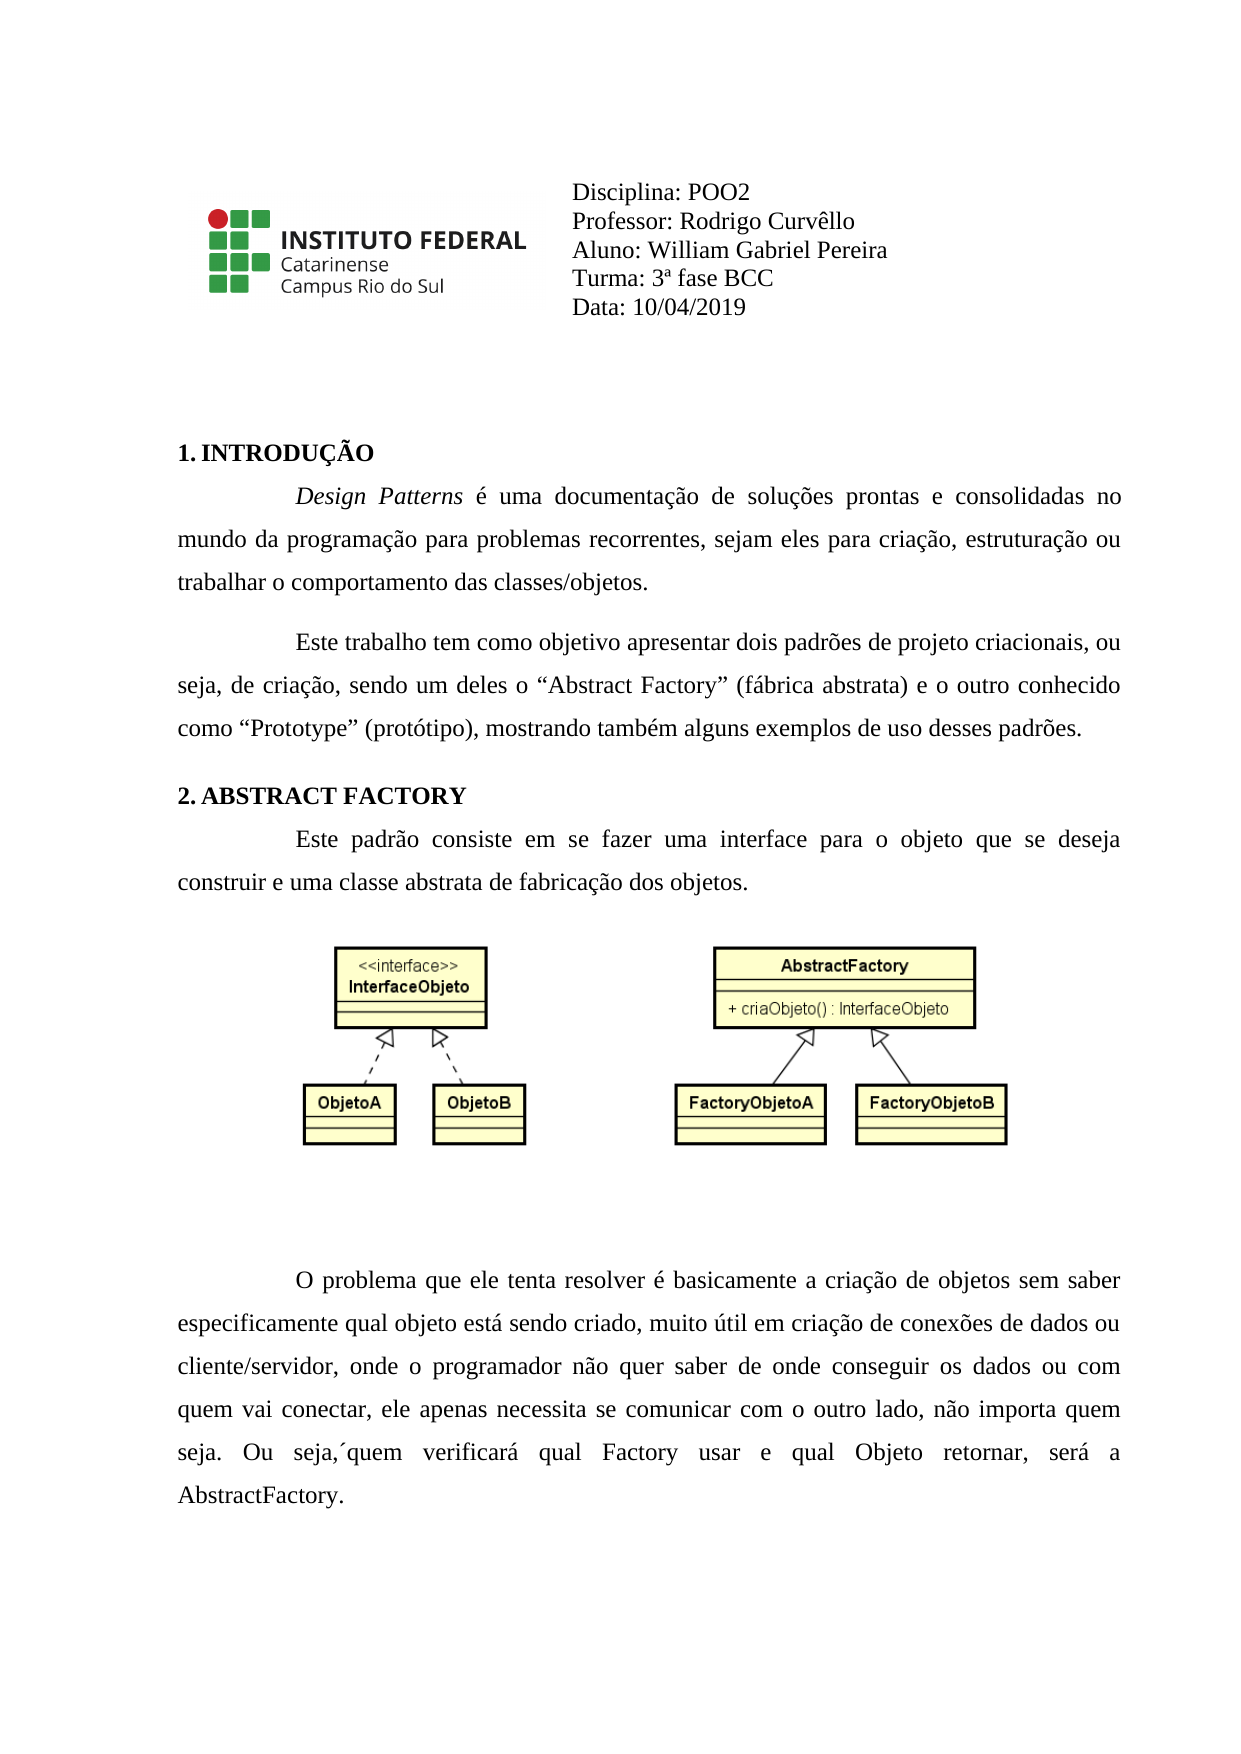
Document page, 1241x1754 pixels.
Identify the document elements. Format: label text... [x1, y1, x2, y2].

table_cell Aluno: William Gabriel Pereira [561, 235, 1062, 263]
table_header [177, 177, 561, 369]
table_cell Turma: 3ª fase BCC [561, 264, 1062, 292]
table_cell Professor: Rodrigo Curvêllo [561, 206, 1062, 235]
subtitle Introdução [177, 438, 1122, 466]
text Este trabalho tem como objetivo apresentar dois padrões de projeto criacionais, ou seja, de criação, sendo um deles o “Abstract Factory” (fábrica abstrata) e o outro conhecido como “Prototype” (protótipo), mostrando também alguns exemplos de uso desses padrões. [177, 627, 1122, 742]
table_cell Data: 10/04/2019 [561, 292, 1062, 369]
text Design Patterns é uma documentação de soluções prontas e consolidadas no mundo da programação para problemas recorrentes, sejam eles para criação, estruturação ou trabalhar o comportamento das classes/objetos. [177, 481, 1122, 596]
subtitle Abstract Factory [177, 781, 1122, 810]
text Este padrão consiste em se fazer uma interface para o objeto que se deseja construir e uma classe abstrata de fabricação dos objetos. [177, 824, 1122, 896]
text O problema que ele tenta resolver é basicamente a criação de objetos sem saber especificamente qual objeto está sendo criado, muito útil em criação de conexões de dados ou cliente/servidor, onde o programador não quer saber de onde conseguir os dados ou com quem vai conectar, ele apenas necessita se comunicar com o outro lado, não importa quem seja. Ou seja,´quem verificará qual Factory usar e qual Objeto retornar, será a AbstractFactory. [177, 1265, 1122, 1509]
picture [282, 934, 1017, 1160]
table_header Disciplina: POO2 [561, 177, 1062, 206]
